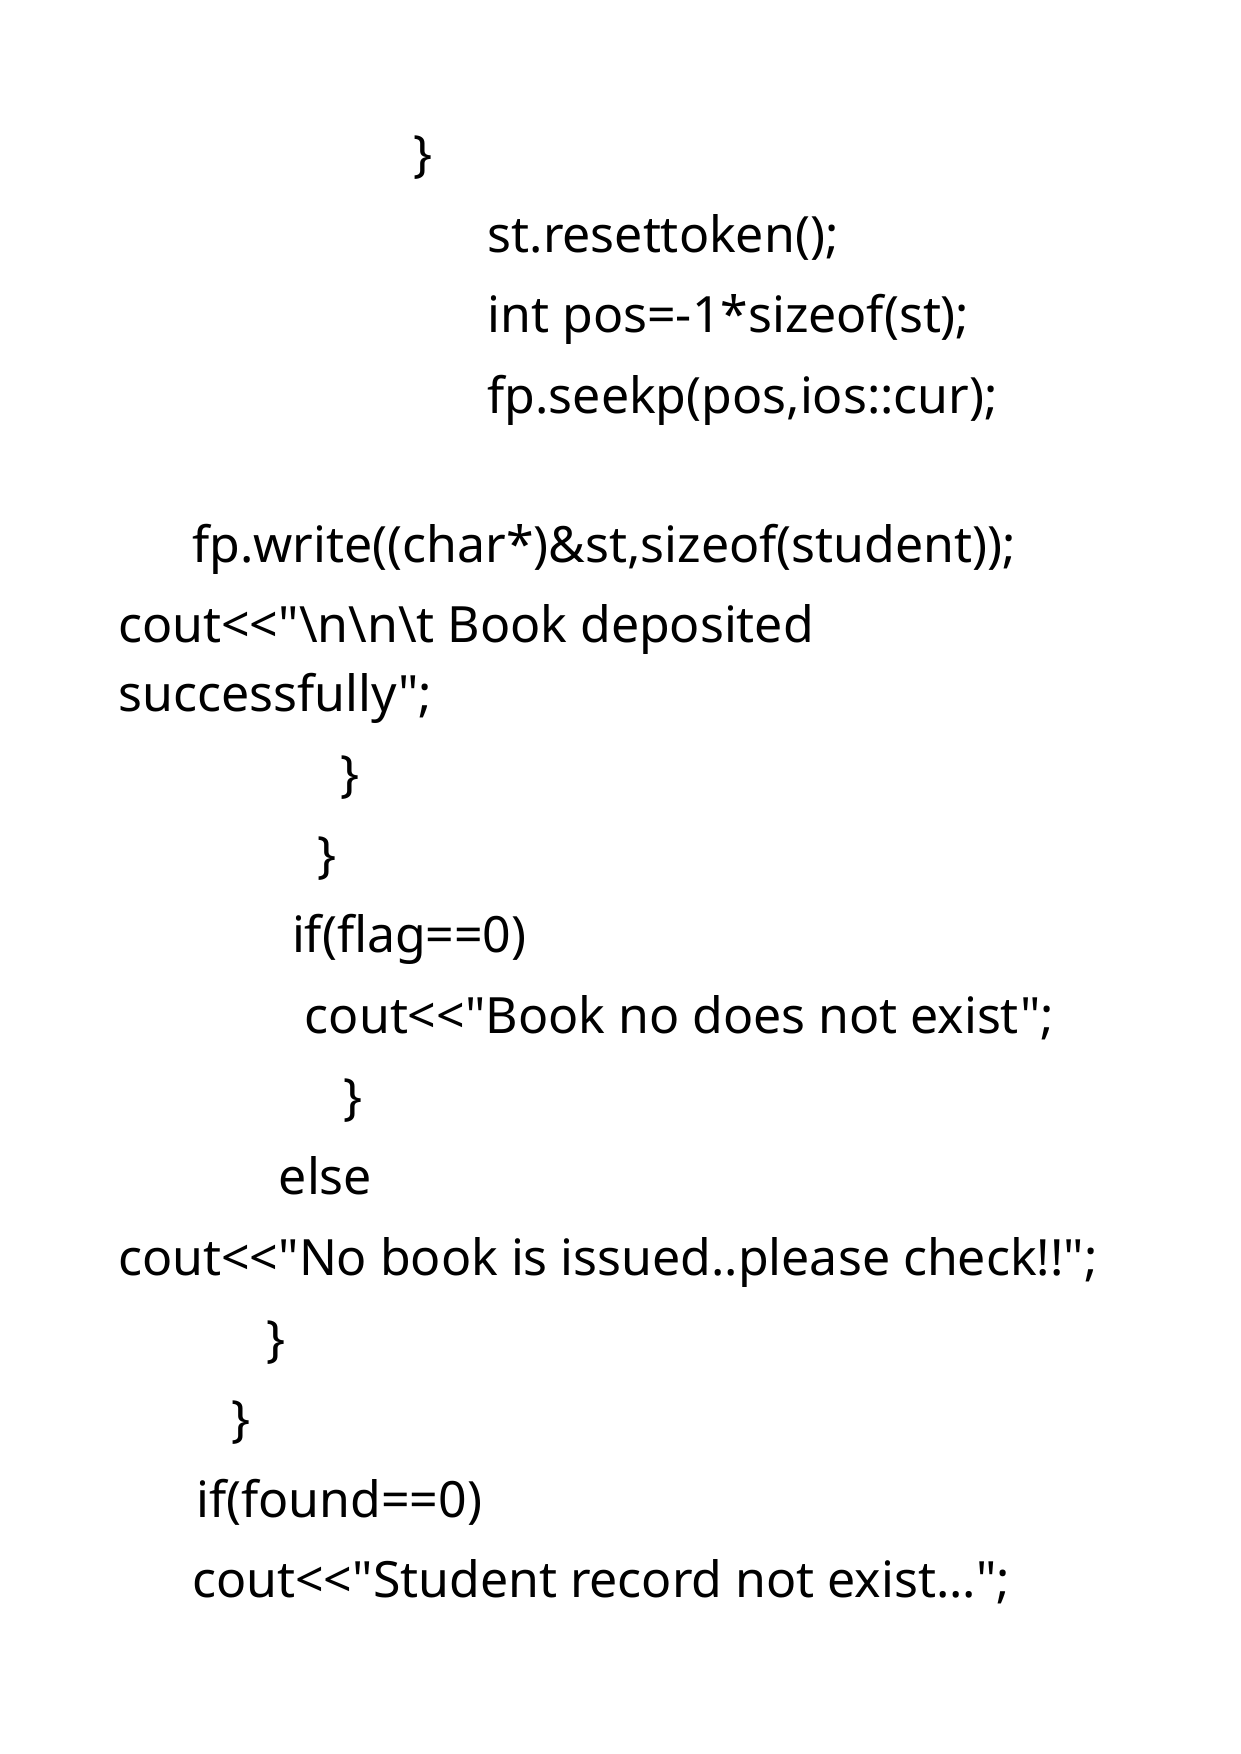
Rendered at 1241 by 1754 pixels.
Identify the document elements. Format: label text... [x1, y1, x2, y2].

text if(flag==0) [118, 899, 1122, 967]
text } [118, 738, 1122, 806]
text st.resettoken(); [118, 199, 1122, 267]
text else [118, 1141, 1122, 1209]
text fp.write((char*)&st,sizeof(student)); [118, 441, 1122, 577]
text fp.seekp(pos,ios::cur); [118, 360, 1122, 428]
text } [118, 1302, 1122, 1371]
text cout<<"Student record not exist..."; [118, 1544, 1122, 1612]
text if(found==0) [118, 1464, 1122, 1532]
text cout<<"\n\n\t Book deposited successfully"; [118, 589, 1122, 726]
text } [118, 1061, 1122, 1129]
text } [118, 819, 1122, 887]
text } [118, 1383, 1122, 1451]
text int pos=-1*sizeof(st); [118, 279, 1122, 347]
text cout<<"No book is issued..please check!!"; [118, 1222, 1122, 1290]
text } [118, 118, 1122, 186]
text cout<<"Book no does not exist"; [118, 980, 1122, 1048]
